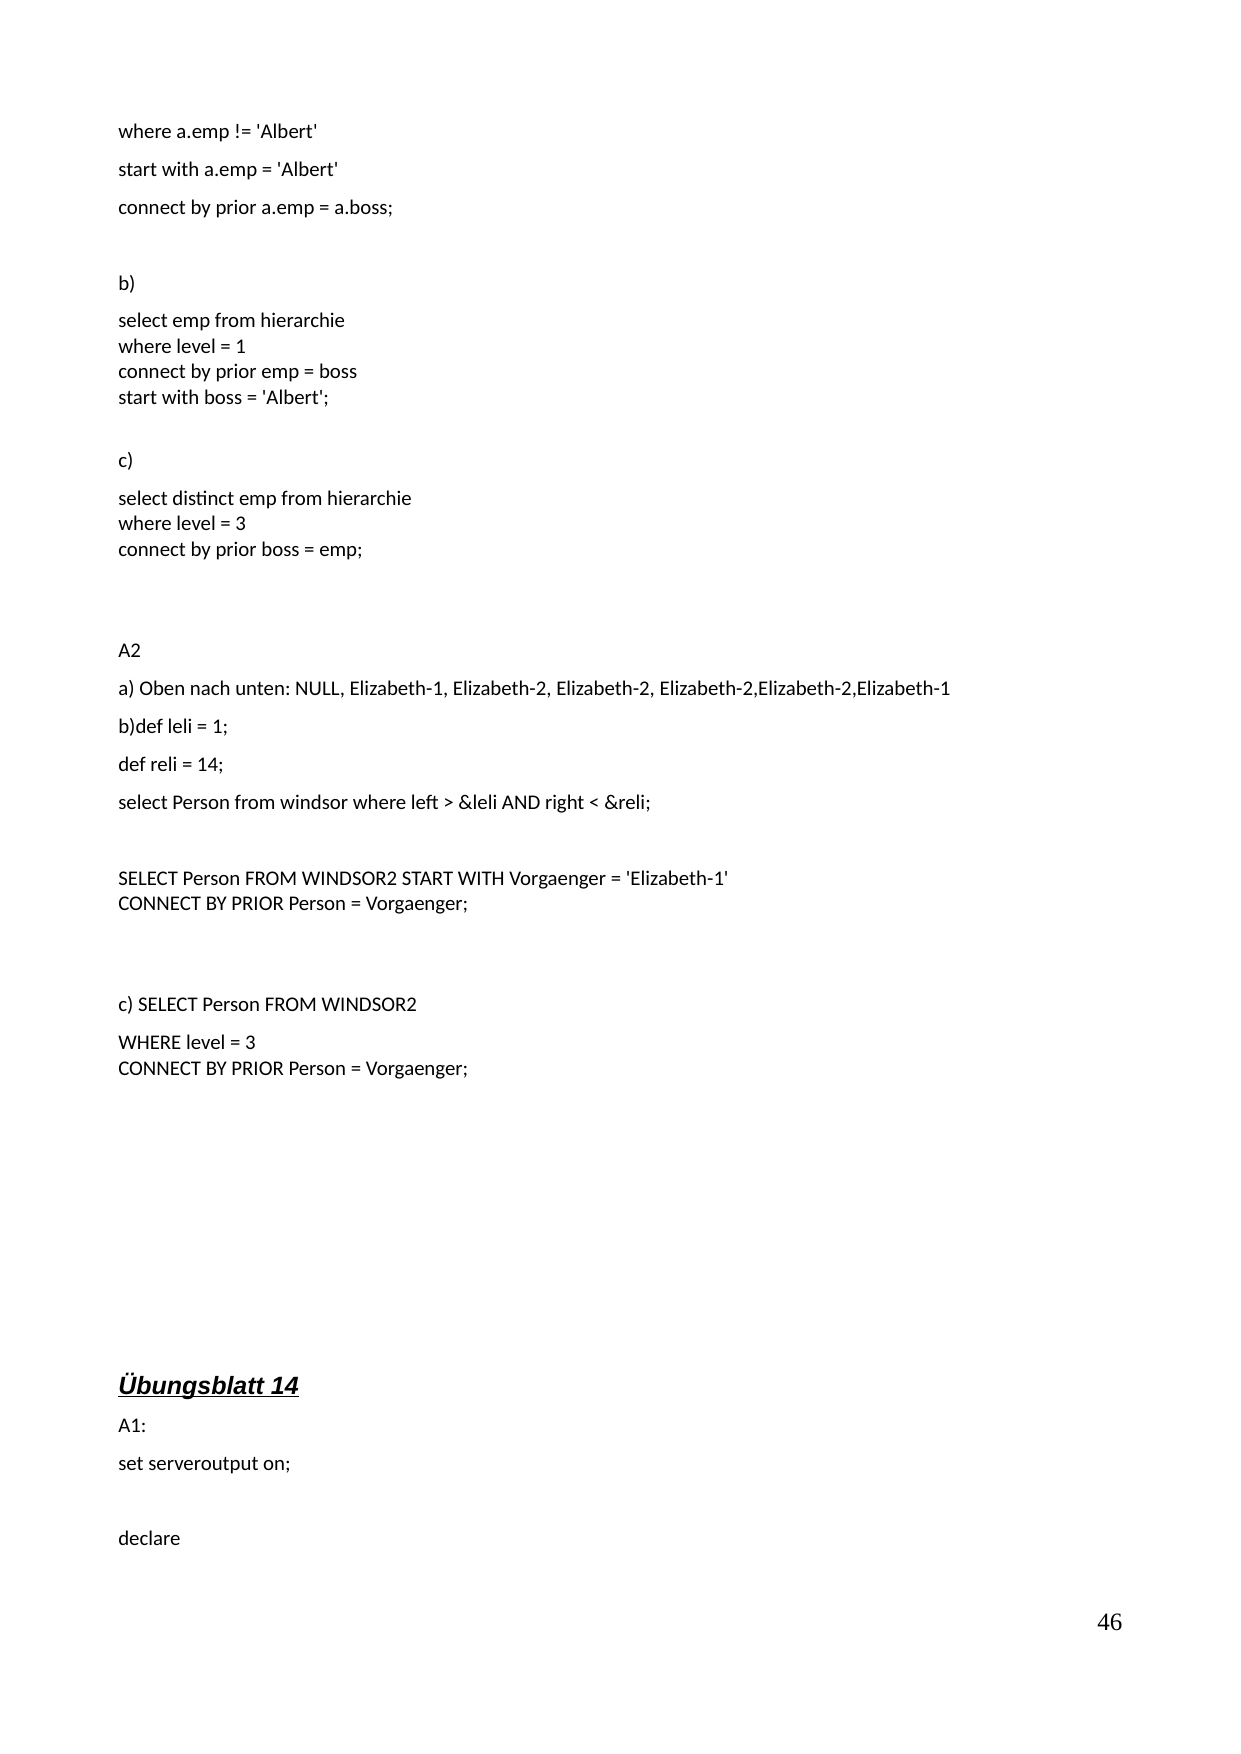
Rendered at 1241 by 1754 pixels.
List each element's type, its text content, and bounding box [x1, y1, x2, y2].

text b) [118, 270, 1122, 295]
text set serveroutput on; [118, 1450, 1122, 1475]
text b)def leli = 1; [118, 713, 1122, 738]
text declare [118, 1526, 1122, 1551]
subtitle Übungsblatt 14 [118, 1371, 1122, 1399]
text SELECT Person FROM WINDSOR2 START WITH Vorgaenger = 'Elizabeth-1' [118, 865, 1122, 890]
text def reli = 14; [118, 751, 1122, 776]
text start with a.emp = 'Albert' [118, 156, 1122, 181]
text c) SELECT Person FROM WINDSOR2 [118, 991, 1122, 1017]
text c) [118, 447, 1122, 473]
text CONNECT BY PRIOR Person = Vorgaenger; [118, 890, 1122, 916]
text A2 [118, 637, 1122, 663]
text where level = 1 [118, 333, 1122, 358]
text A1: [118, 1412, 1122, 1437]
text CONNECT BY PRIOR Person = Vorgaenger; [118, 1055, 1122, 1080]
text select emp from hierarchie [118, 308, 1122, 333]
text WHERE level = 3 [118, 1029, 1122, 1055]
text a) Oben nach unten: NULL, Elizabeth-1, Elizabeth-2, Elizabeth-2, Elizabeth-2,Elizabeth-2,Elizabeth-1 [118, 675, 1122, 701]
text select Person from windsor where left > &leli AND right < &reli; [118, 789, 1122, 814]
text where level = 3 [118, 511, 1122, 536]
text where a.emp != 'Albert' [118, 118, 1122, 143]
text start with boss = 'Albert'; [118, 384, 1122, 409]
text connect by prior boss = emp; [118, 536, 1122, 561]
text connect by prior a.emp = a.boss; [118, 194, 1122, 219]
text connect by prior emp = boss [118, 358, 1122, 384]
text select distinct emp from hierarchie [118, 485, 1122, 511]
